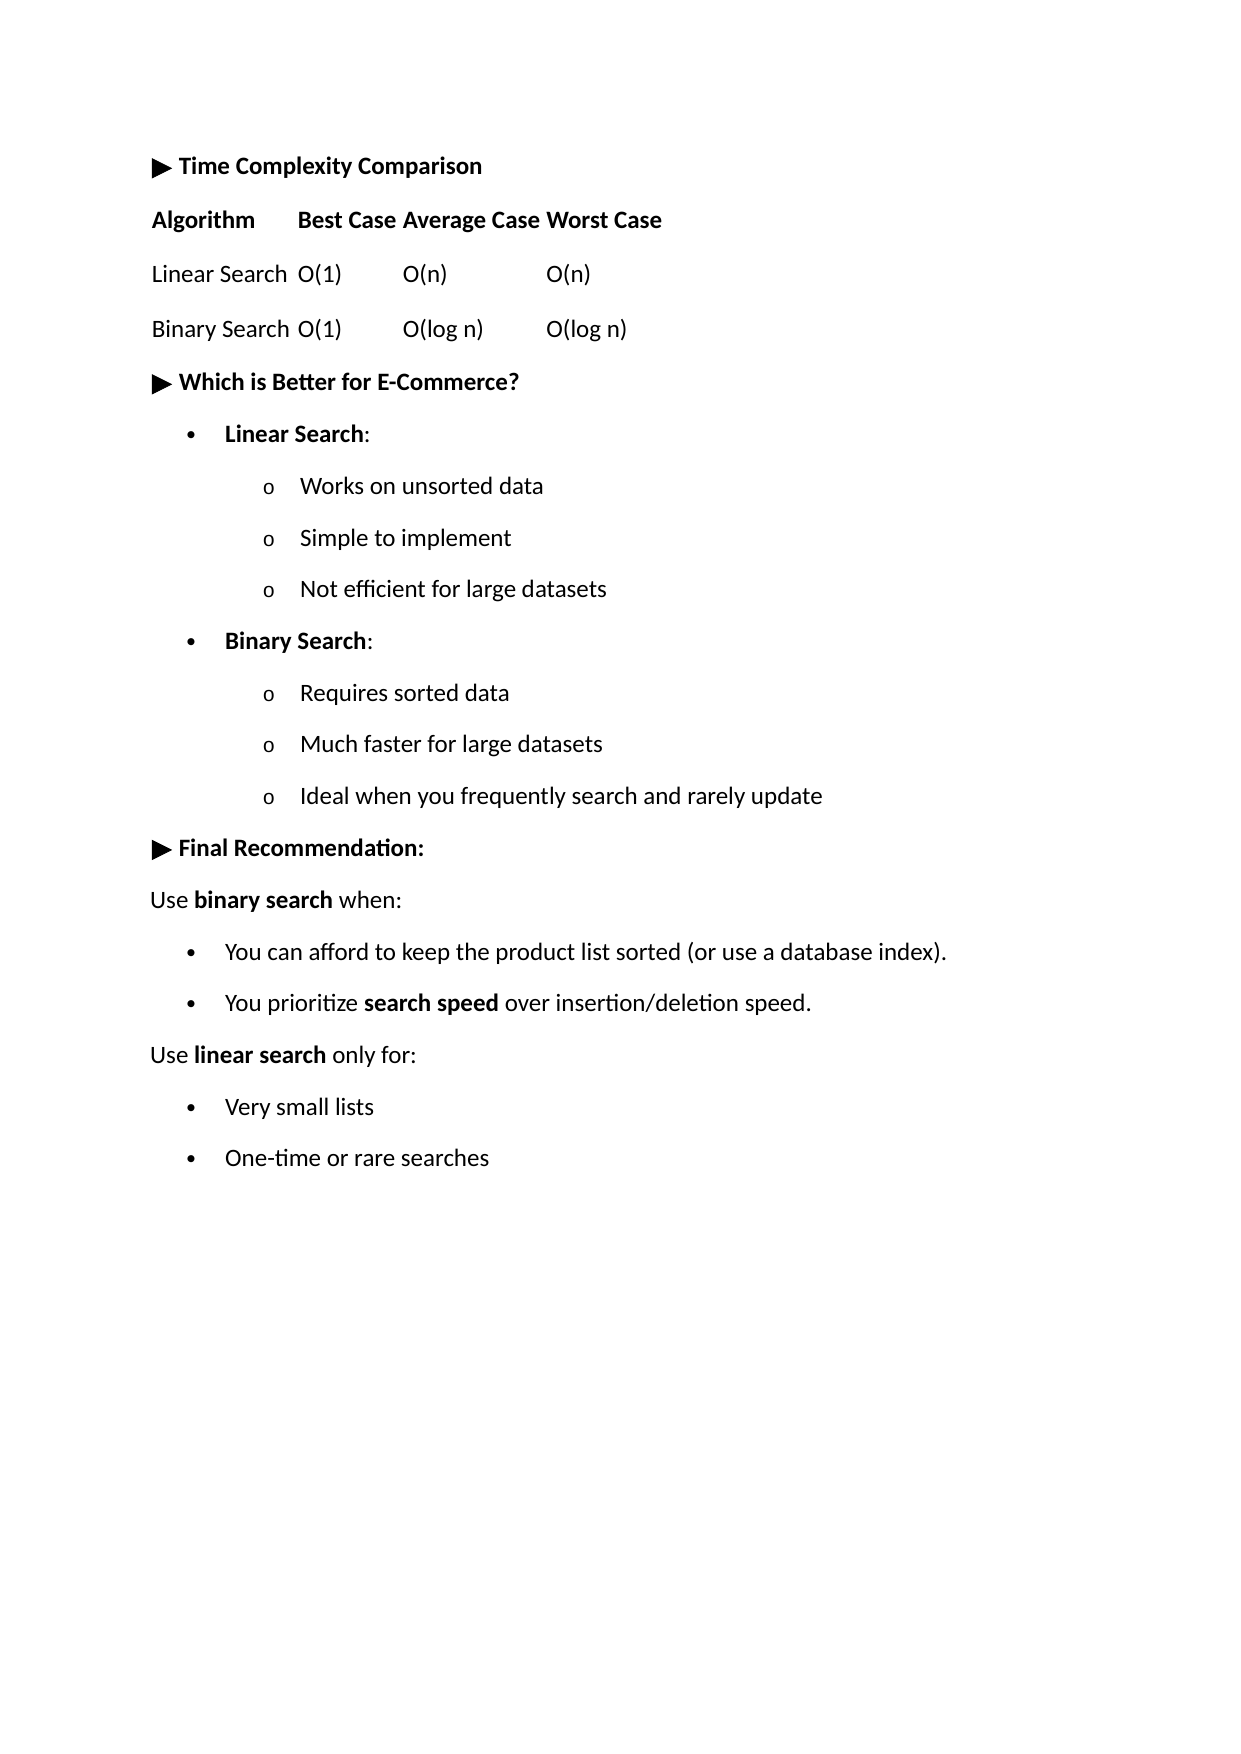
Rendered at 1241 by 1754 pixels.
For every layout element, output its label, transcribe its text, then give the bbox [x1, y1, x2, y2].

table_cell Binary Search [150, 311, 296, 366]
list Linear Search: [187, 418, 1090, 449]
list Requires sorted data [262, 677, 1090, 707]
list One-time or rare searches [187, 1142, 1090, 1173]
list You can afford to keep the product list sorted (or use a database index). [187, 936, 1090, 966]
table_cell O(n) [401, 257, 545, 311]
list Much faster for large datasets [262, 728, 1090, 759]
table_header Algorithm [150, 202, 296, 257]
text ▶ Final Recommendation: [150, 832, 1090, 863]
table_cell O(log n) [545, 311, 668, 366]
list Not efficient for large datasets [262, 573, 1090, 604]
list You prioritize search speed over insertion/deletion speed. [187, 987, 1090, 1018]
table_cell O(1) [296, 257, 401, 311]
list Simple to implement [262, 522, 1090, 552]
list Binary Search: [187, 625, 1090, 656]
table_cell O(n) [545, 257, 668, 311]
text Use binary search when: [150, 884, 1090, 914]
list Ideal when you frequently search and rarely update [262, 780, 1090, 811]
text ▶ Time Complexity Comparison [150, 150, 1090, 181]
table_cell O(1) [296, 311, 401, 366]
table_header Average Case [401, 202, 545, 257]
text Use linear search only for: [150, 1039, 1090, 1069]
table_cell O(log n) [401, 311, 545, 366]
table_header Best Case [296, 202, 401, 257]
table_header Worst Case [545, 202, 668, 257]
list Very small lists [187, 1091, 1090, 1121]
text ▶ Which is Better for E-Commerce? [150, 366, 1090, 397]
list Works on unsorted data [262, 470, 1090, 501]
table_cell Linear Search [150, 257, 296, 311]
